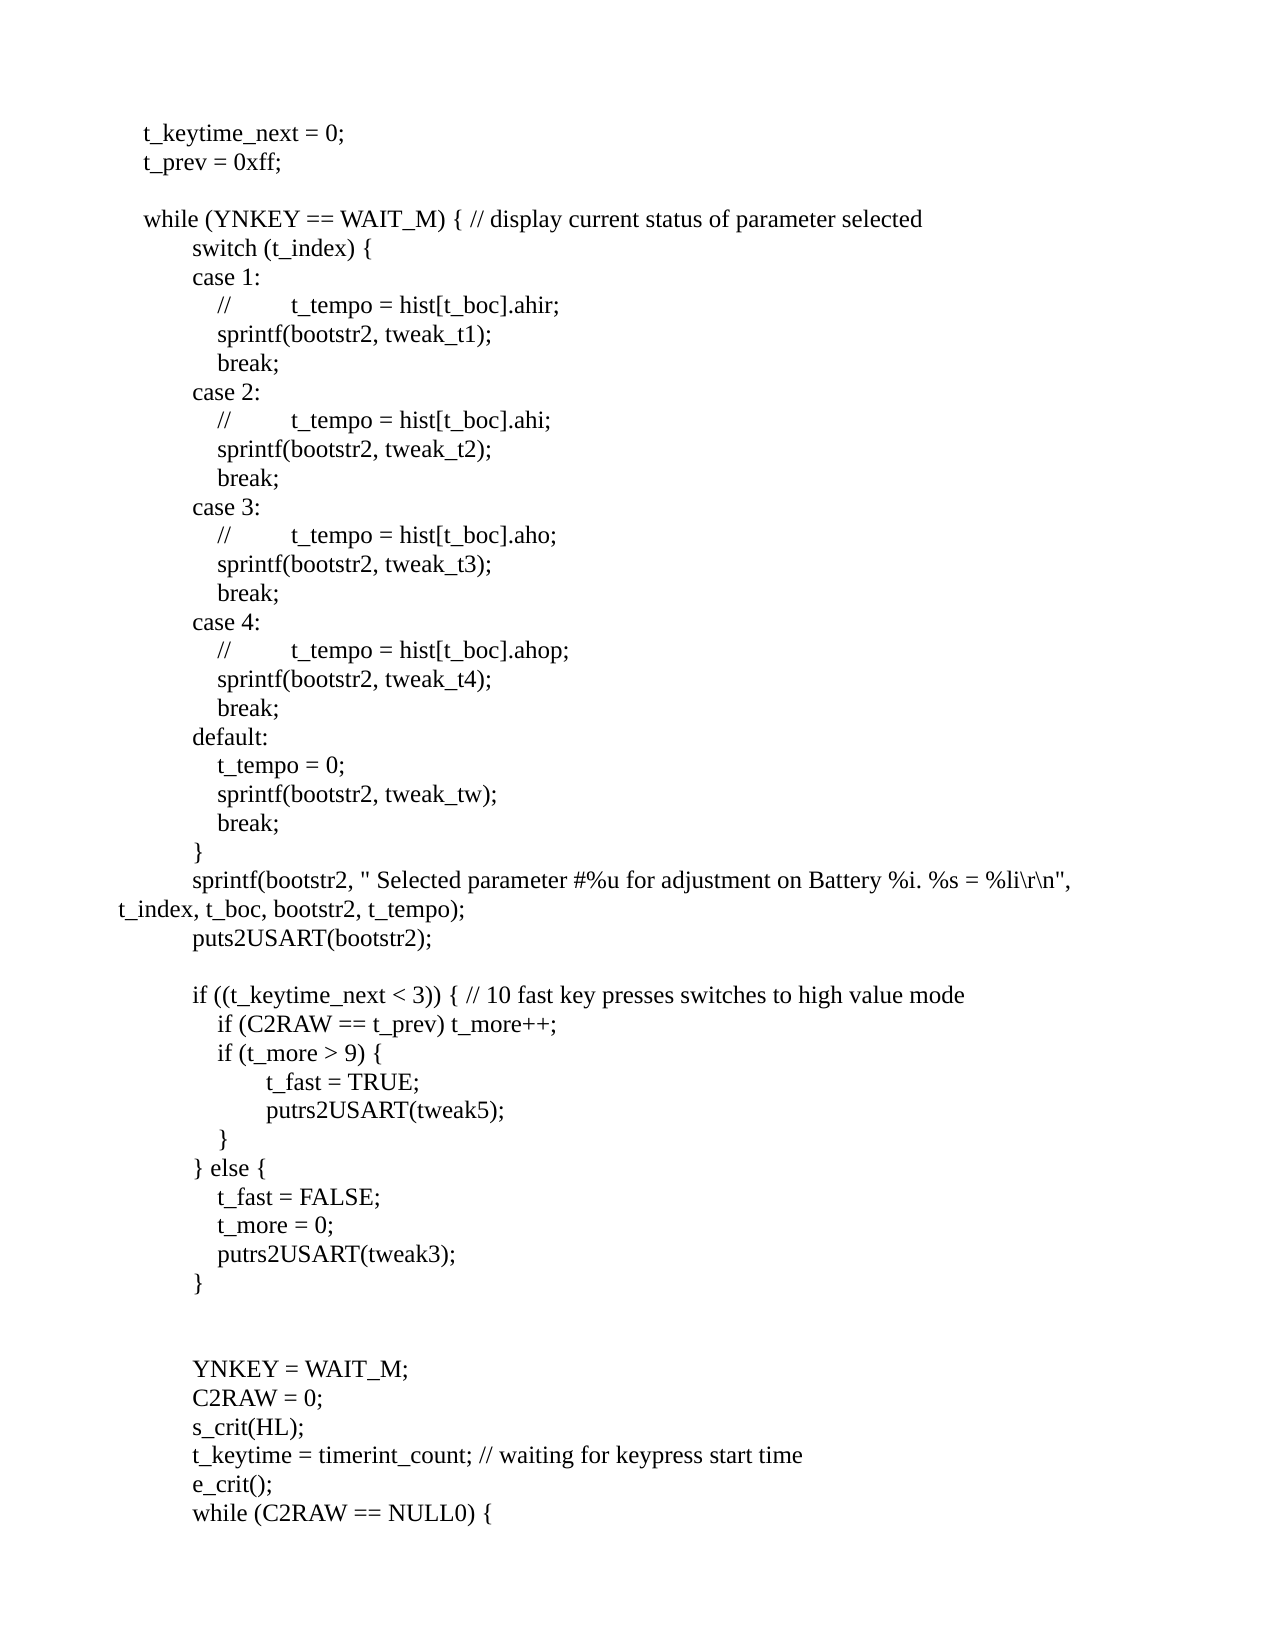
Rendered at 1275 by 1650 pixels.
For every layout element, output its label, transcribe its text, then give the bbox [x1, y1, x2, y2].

text puts2USART(bootstr2); [118, 923, 1157, 952]
text C2RAW = 0; [118, 1383, 1157, 1412]
text } [118, 1124, 1157, 1153]
text YNKEY = WAIT_M; [118, 1354, 1157, 1383]
text case 2: [118, 377, 1157, 406]
text if (C2RAW == t_prev) t_more++; [118, 1009, 1157, 1038]
text case 1: [118, 262, 1157, 291]
text t_keytime_next = 0; [118, 118, 1157, 147]
text t_fast = TRUE; [118, 1067, 1157, 1096]
text // t_tempo = hist[t_boc].ahop; [118, 636, 1157, 664]
text // t_tempo = hist[t_boc].ahi; [118, 406, 1157, 434]
text // t_tempo = hist[t_boc].ahir; [118, 291, 1157, 319]
text sprintf(bootstr2, tweak_t1); [118, 319, 1157, 348]
text e_crit(); [118, 1469, 1157, 1498]
text s_crit(HL); [118, 1412, 1157, 1441]
text switch (t_index) { [118, 233, 1157, 262]
text t_more = 0; [118, 1211, 1157, 1239]
text case 4: [118, 607, 1157, 636]
text } [118, 837, 1157, 866]
text break; [118, 808, 1157, 837]
text putrs2USART(tweak5); [118, 1096, 1157, 1124]
text default: [118, 722, 1157, 751]
text break; [118, 578, 1157, 607]
text t_keytime = timerint_count; // waiting for keypress start time [118, 1441, 1157, 1469]
text t_prev = 0xff; [118, 147, 1157, 176]
text sprintf(bootstr2, tweak_t2); [118, 434, 1157, 463]
text break; [118, 348, 1157, 377]
text if (t_more > 9) { [118, 1038, 1157, 1067]
text while (C2RAW == NULL0) { [118, 1498, 1157, 1527]
text // t_tempo = hist[t_boc].aho; [118, 521, 1157, 549]
text sprintf(bootstr2, tweak_t4); [118, 664, 1157, 693]
text t_tempo = 0; [118, 751, 1157, 779]
text break; [118, 693, 1157, 722]
text putrs2USART(tweak3); [118, 1239, 1157, 1268]
text sprintf(bootstr2, tweak_t3); [118, 549, 1157, 578]
text } else { [118, 1153, 1157, 1182]
text while (YNKEY == WAIT_M) { // display current status of parameter selected [118, 204, 1157, 233]
text sprintf(bootstr2, tweak_tw); [118, 779, 1157, 808]
text } [118, 1268, 1157, 1297]
text case 3: [118, 492, 1157, 521]
text sprintf(bootstr2, " Selected parameter #%u for adjustment on Battery %i. %s = %li\r\n", t_index, t_boc, bootstr2, t_tempo); [118, 866, 1157, 923]
text break; [118, 463, 1157, 492]
text t_fast = FALSE; [118, 1182, 1157, 1211]
text if ((t_keytime_next < 3)) { // 10 fast key presses switches to high value mode [118, 981, 1157, 1009]
